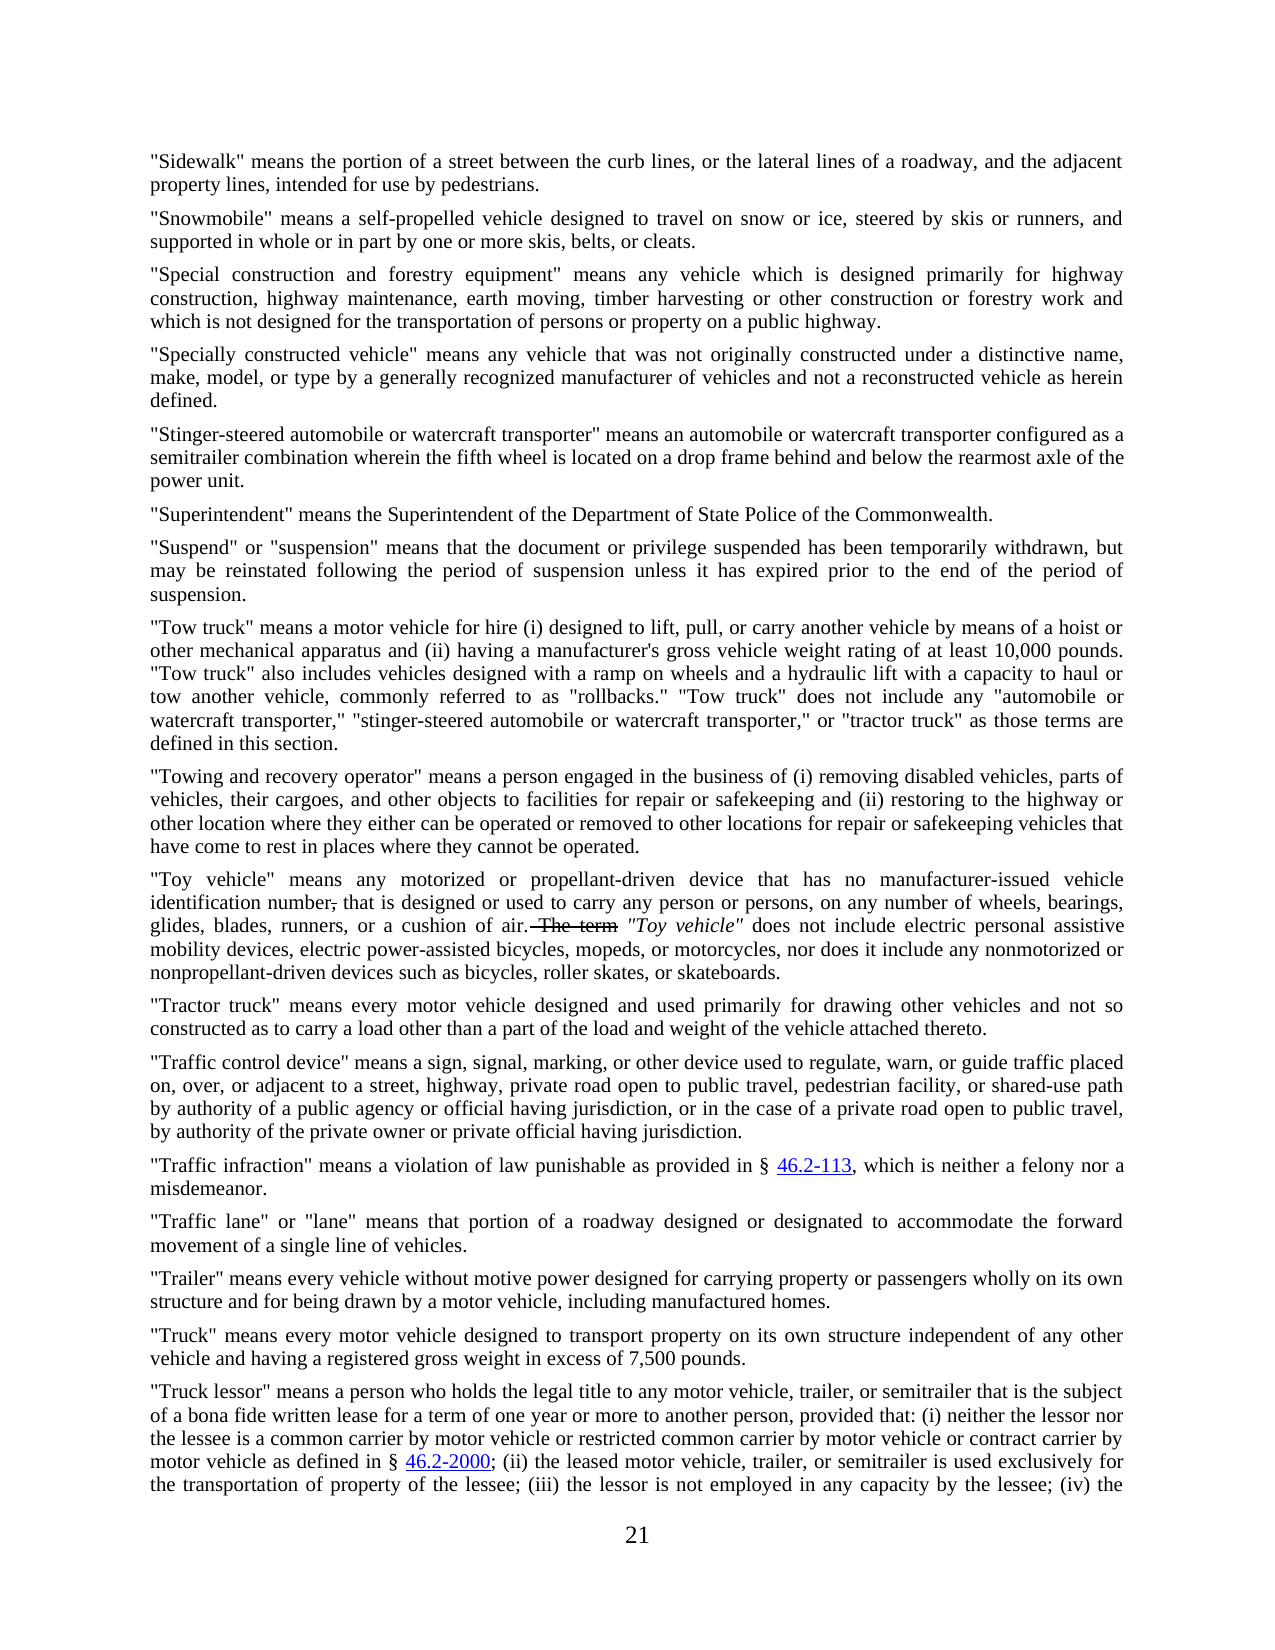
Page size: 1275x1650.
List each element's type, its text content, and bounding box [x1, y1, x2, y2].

text "Traffic control device" means a sign, signal, marking, or other device used to regulate, warn, or guide traffic placed on, over, or adjacent to a street, highway, private road open to public travel, pedestrian facility, or shared-use path by authority of a public agency or official having jurisdiction, or in the case of a private road open to public travel, by authority of the private owner or private official having jurisdiction. [150, 1051, 1125, 1143]
text "Truck lessor" means a person who holds the legal title to any motor vehicle, trailer, or semitrailer that is the subject of a bona fide written lease for a term of one year or more to another person, provided that: (i) neither the lessor nor the lessee is a common carrier by motor vehicle or restricted common carrier by motor vehicle or contract carrier by motor vehicle as defined in § 46.2-2000; (ii) the leased motor vehicle, trailer, or semitrailer is used exclusively for the transportation of property of the lessee; (iii) the lessor is not employed in any capacity by the lessee; (iv) the [150, 1380, 1125, 1496]
text "Specially constructed vehicle" means any vehicle that was not originally constructed under a distinctive name, make, model, or type by a generally recognized manufacturer of vehicles and not a reconstructed vehicle as herein defined. [150, 343, 1125, 412]
text "Sidewalk" means the portion of a street between the curb lines, or the lateral lines of a roadway, and the adjacent property lines, intended for use by pedestrians. [150, 150, 1125, 196]
text "Toy vehicle" means any motorized or propellant-driven device that has no manufacturer-issued vehicle identification number, that is designed or used to carry any person or persons, on any number of wheels, bearings, glides, blades, runners, or a cushion of air. The term "Toy vehicle" does not include electric personal assistive mobility devices, electric power-assisted bicycles, mopeds, or motorcycles, nor does it include any nonmotorized or nonpropellant-driven devices such as bicycles, roller skates, or skateboards. [150, 868, 1125, 984]
text "Traffic infraction" means a violation of law punishable as provided in § 46.2-113, which is neither a felony nor a misdemeanor. [150, 1154, 1125, 1200]
text "Special construction and forestry equipment" means any vehicle which is designed primarily for highway construction, highway maintenance, earth moving, timber harvesting or other construction or forestry work and which is not designed for the transportation of persons or property on a public highway. [150, 263, 1125, 333]
text "Tow truck" means a motor vehicle for hire (i) designed to lift, pull, or carry another vehicle by means of a hoist or other mechanical apparatus and (ii) having a manufacturer's gross vehicle weight rating of at least 10,000 pounds. "Tow truck" also includes vehicles designed with a ramp on wheels and a hydraulic lift with a capacity to haul or tow another vehicle, commonly referred to as "rollbacks." "Tow truck" does not include any "automobile or watercraft transporter," "stinger-steered automobile or watercraft transporter," or "tractor truck" as those terms are defined in this section. [150, 616, 1125, 755]
text "Snowmobile" means a self-propelled vehicle designed to travel on snow or ice, steered by skis or runners, and supported in whole or in part by one or more skis, belts, or cleats. [150, 207, 1125, 253]
text "Tractor truck" means every motor vehicle designed and used primarily for drawing other vehicles and not so constructed as to carry a load other than a part of the load and weight of the vehicle attached thereto. [150, 994, 1125, 1040]
text "Truck" means every motor vehicle designed to transport property on its own structure independent of any other vehicle and having a registered gross weight in excess of 7,500 pounds. [150, 1324, 1125, 1370]
text "Towing and recovery operator" means a person engaged in the business of (i) removing disabled vehicles, parts of vehicles, their cargoes, and other objects to facilities for repair or safekeeping and (ii) restoring to the highway or other location where they either can be operated or removed to other locations for repair or safekeeping vehicles that have come to rest in places where they cannot be operated. [150, 765, 1125, 858]
text "Superintendent" means the Superintendent of the Department of State Police of the Commonwealth. [150, 503, 1125, 526]
text "Trailer" means every vehicle without motive power designed for carrying property or passengers wholly on its own structure and for being drawn by a motor vehicle, including manufactured homes. [150, 1267, 1125, 1313]
text "Traffic lane" or "lane" means that portion of a roadway designed or designated to accommodate the forward movement of a single line of vehicles. [150, 1210, 1125, 1257]
text "Suspend" or "suspension" means that the document or privilege suspended has been temporarily withdrawn, but may be reinstated following the period of suspension unless it has expired prior to the end of the period of suspension. [150, 536, 1125, 606]
text "Stinger-steered automobile or watercraft transporter" means an automobile or watercraft transporter configured as a semitrailer combination wherein the fifth wheel is located on a drop frame behind and below the rearmost axle of the power unit. [150, 423, 1125, 492]
